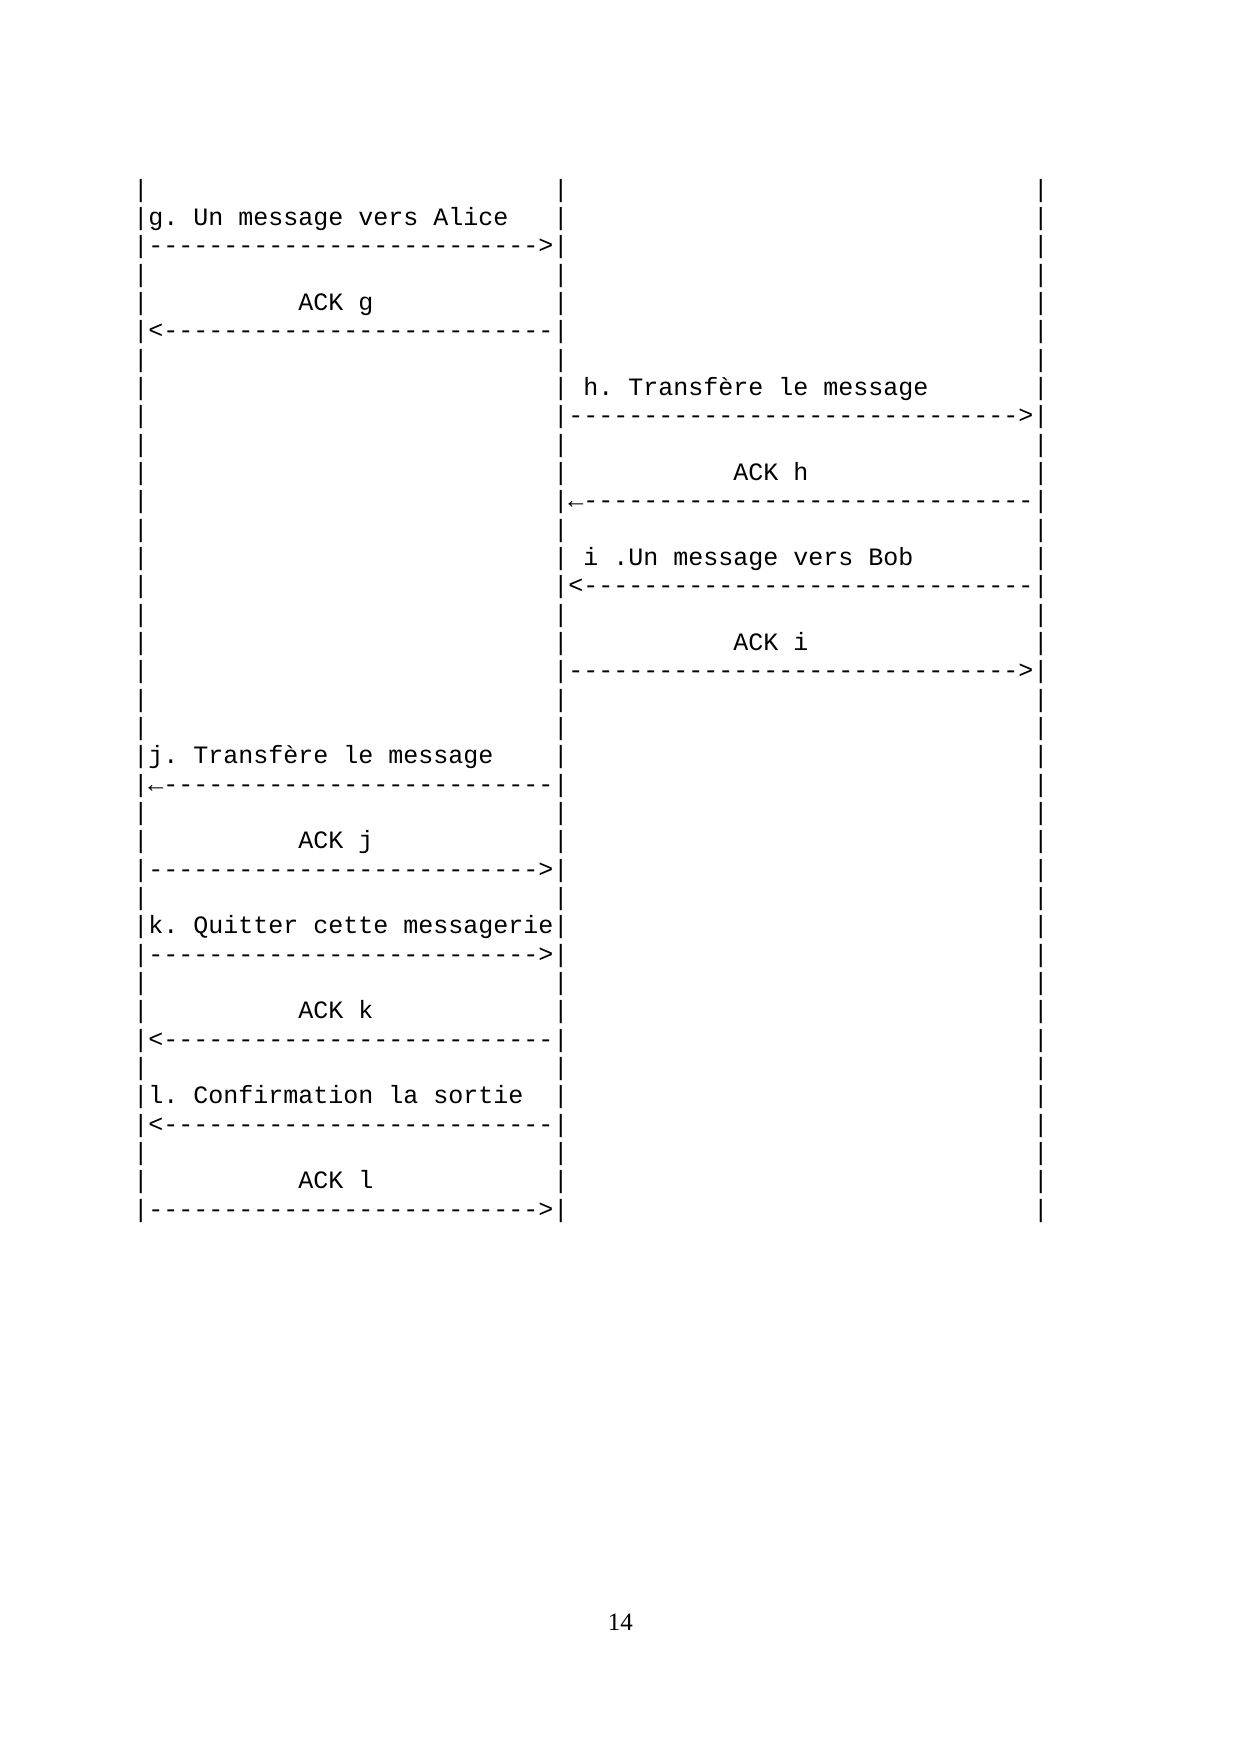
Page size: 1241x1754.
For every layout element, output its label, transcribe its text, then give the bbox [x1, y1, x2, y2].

text | | | [118, 346, 1122, 375]
text | |------------------------------>| [118, 403, 1122, 431]
text | | | [118, 176, 1122, 205]
text | | | [118, 800, 1122, 828]
text | | | [118, 1140, 1122, 1168]
text | ACK l | | [118, 1168, 1122, 1196]
text |<--------------------------| | [118, 318, 1122, 346]
text |-------------------------->| | [118, 233, 1122, 261]
text |-------------------------->| | [118, 941, 1122, 970]
text | | | [118, 686, 1122, 715]
text | | | [118, 885, 1122, 913]
text | | | [118, 261, 1122, 290]
text | | | [118, 1055, 1122, 1083]
text | |←------------------------------| [118, 488, 1122, 516]
text | | | [118, 970, 1122, 998]
text | ACK k | | [118, 998, 1122, 1026]
text |-------------------------->| | [118, 1196, 1122, 1225]
text | | ACK i | [118, 630, 1122, 658]
text |k. Quitter cette messagerie| | [118, 913, 1122, 941]
text | |<------------------------------| [118, 573, 1122, 601]
text | | h. Transfère le message | [118, 375, 1122, 403]
text |←--------------------------| | [118, 771, 1122, 800]
text |g. Un message vers Alice | | [118, 205, 1122, 233]
text |<--------------------------| | [118, 1111, 1122, 1140]
text |-------------------------->| | [118, 856, 1122, 885]
text | | | [118, 715, 1122, 743]
text | ACK g | | [118, 290, 1122, 318]
text | |------------------------------>| [118, 658, 1122, 686]
text |l. Confirmation la sortie | | [118, 1083, 1122, 1111]
text | | i .Un message vers Bob | [118, 545, 1122, 573]
text | | | [118, 431, 1122, 460]
text |<--------------------------| | [118, 1026, 1122, 1055]
text |j. Transfère le message | | [118, 743, 1122, 771]
text | | | [118, 516, 1122, 545]
text | | ACK h | [118, 460, 1122, 488]
text | ACK j | | [118, 828, 1122, 856]
text | | | [118, 601, 1122, 630]
